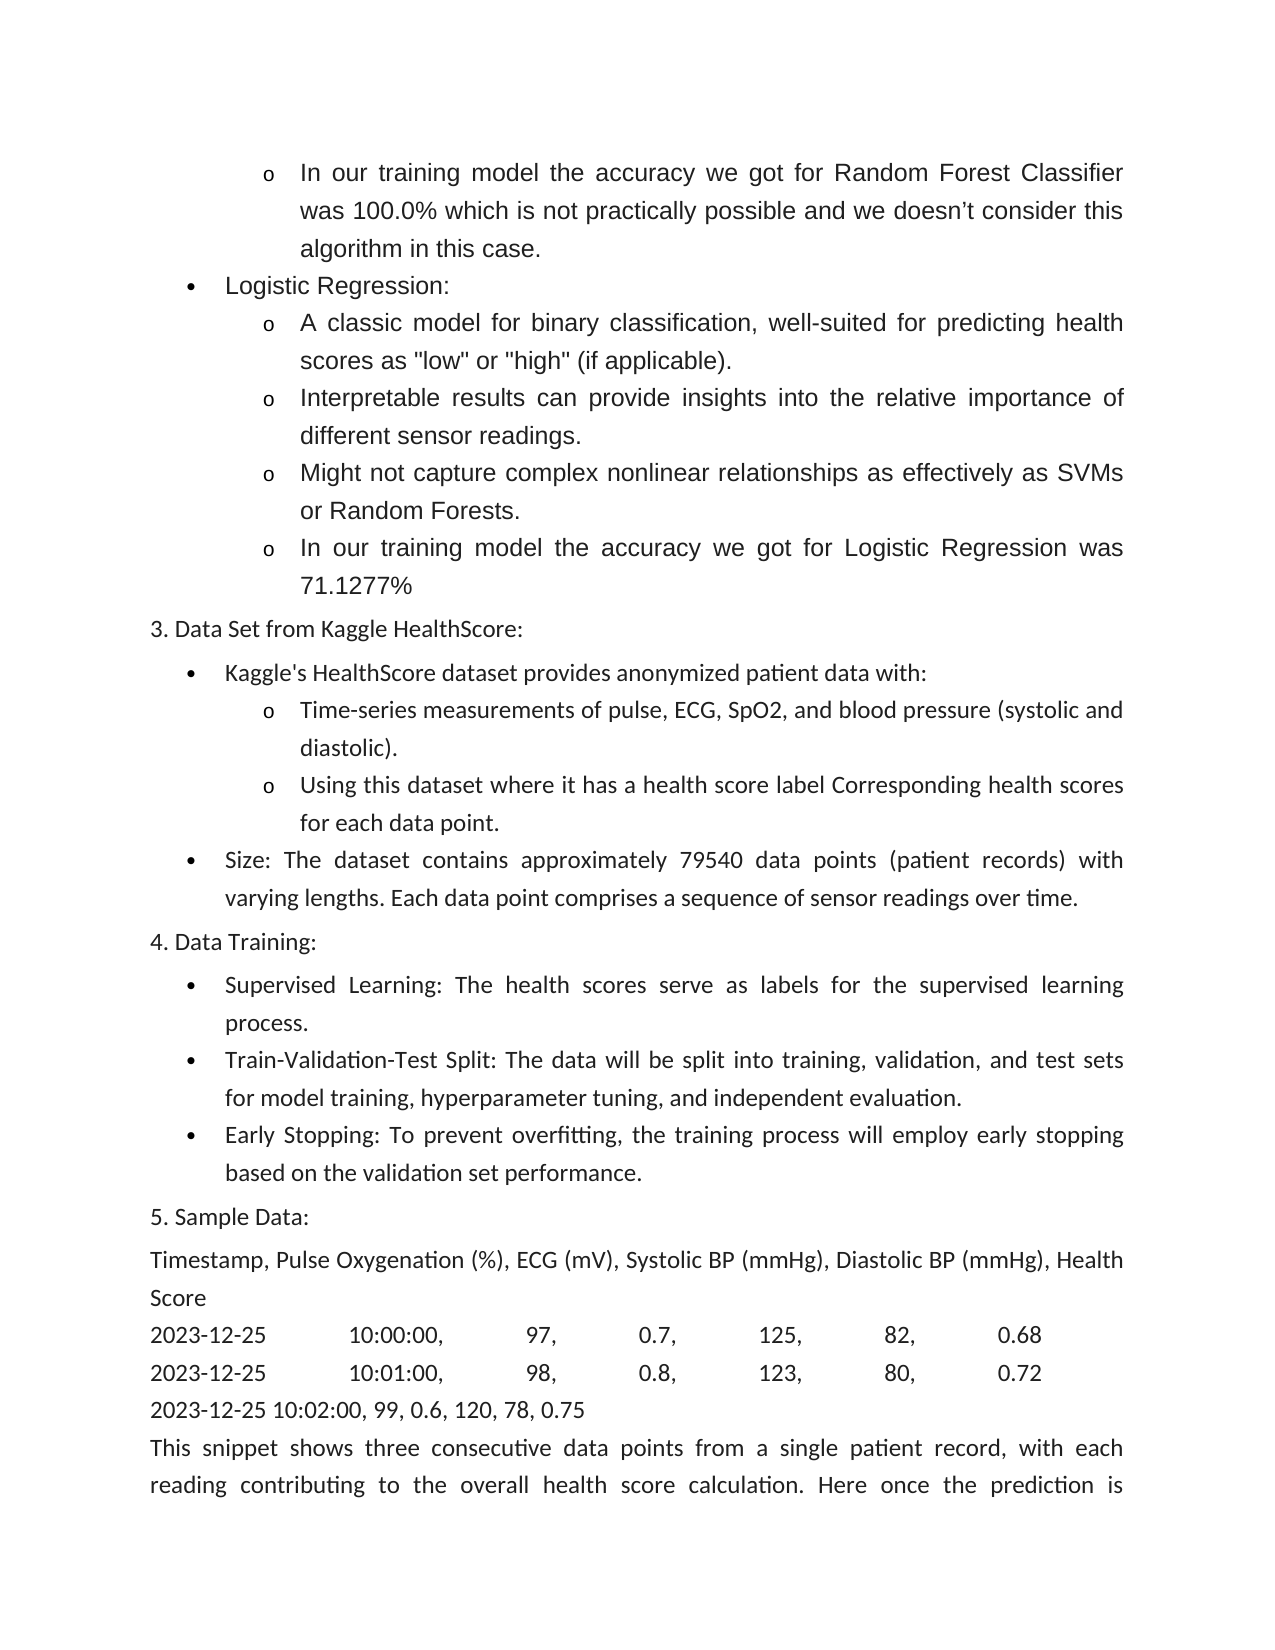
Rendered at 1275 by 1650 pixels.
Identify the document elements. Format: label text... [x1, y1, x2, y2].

list Train-Validation-Test Split: The data will be split into training, validation, and test sets for model training, hyperparameter tuning, and independent evaluation. [187, 1037, 1125, 1112]
subtitle 3. Data Set from Kaggle HealthScore: [150, 606, 1125, 644]
list Time-series measurements of pulse, ECG, SpO2, and blood pressure (systolic and diastolic). [262, 687, 1125, 762]
subtitle 5. Sample Data: [150, 1194, 1125, 1231]
text Timestamp, Pulse Oxygenation (%), ECG (mV), Systolic BP (mmHg), Diastolic BP (mmHg), Health Score 2023-12-25 10:00:00, 97, 0.7, 125, 82, 0.68 2023-12-25 10:01:00, 98, 0.8, 123, 80, 0.72 2023-12-25 10:02:00, 99, 0.6, 120, 78, 0.75 [150, 1237, 1125, 1425]
list Using this dataset where it has a health score label Corresponding health scores for each data point. [262, 762, 1125, 837]
list Might not capture complex nonlinear relationships as effectively as SVMs or Random Forests. [262, 450, 1125, 525]
text This snippet shows three consecutive data points from a single patient record, with each reading contributing to the overall health score calculation. Here once the prediction is [150, 1425, 1125, 1500]
list Early Stopping: To prevent overfitting, the training process will employ early stopping based on the validation set performance. [187, 1112, 1125, 1187]
list Logistic Regression: [187, 262, 1125, 300]
list A classic model for binary classification, well-suited for predicting health scores as "low" or "high" (if applicable). [262, 300, 1125, 375]
subtitle 4. Data Training: [150, 919, 1125, 956]
list Size: The dataset contains approximately 79540 data points (patient records) with varying lengths. Each data point comprises a sequence of sensor readings over time. [187, 837, 1125, 912]
list In our training model the accuracy we got for Random Forest Classifier was 100.0% which is not practically possible and we doesn’t consider this algorithm in this case. [262, 150, 1125, 262]
list In our training model the accuracy we got for Logistic Regression was 71.1277% [262, 525, 1125, 600]
list Supervised Learning: The health scores serve as labels for the supervised learning process. [187, 962, 1125, 1037]
list Kaggle's HealthScore dataset provides anonymized patient data with: [187, 650, 1125, 687]
list Interpretable results can provide insights into the relative importance of different sensor readings. [262, 375, 1125, 450]
